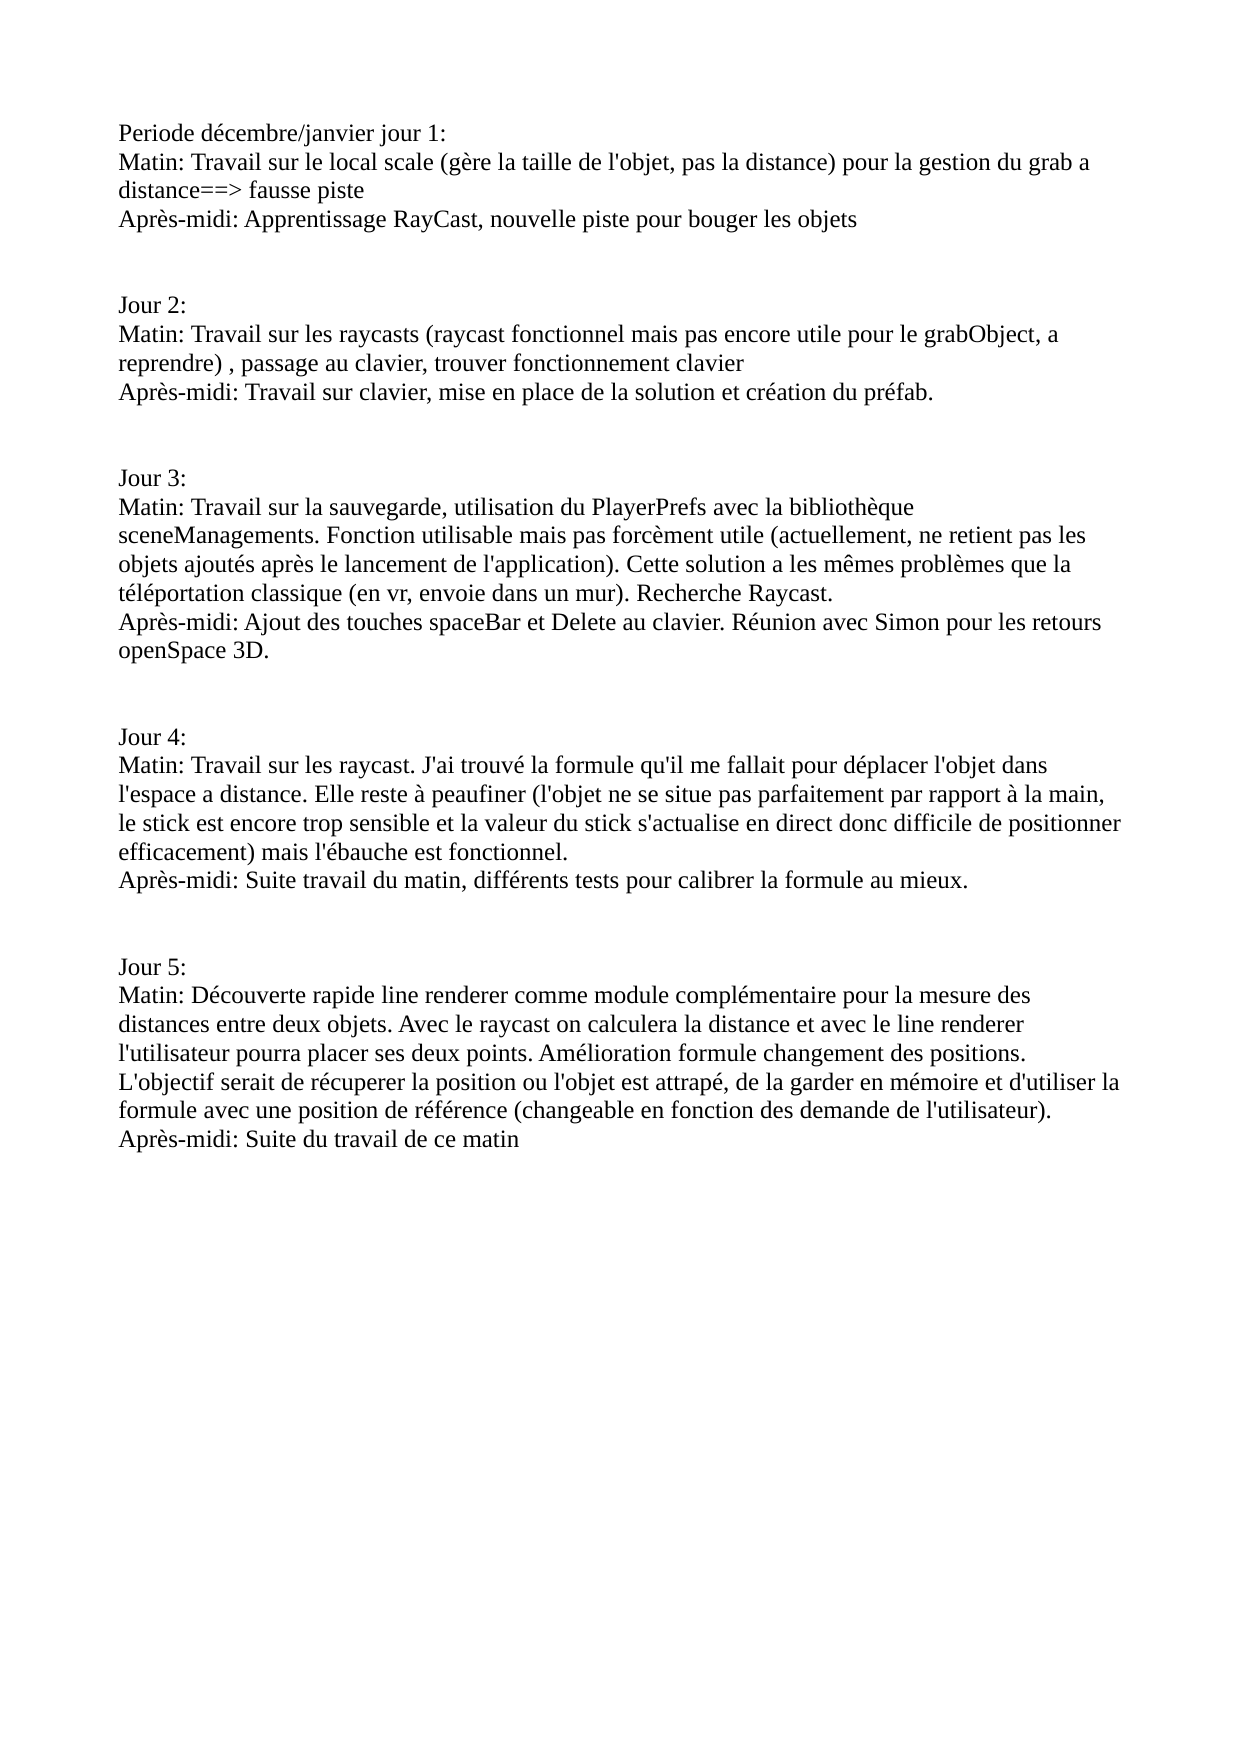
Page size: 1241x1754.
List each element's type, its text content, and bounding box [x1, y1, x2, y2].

text Après-midi: Apprentissage RayCast, nouvelle piste pour bouger les objets [118, 204, 1122, 233]
text Jour 3: [118, 463, 1122, 492]
text Matin: Travail sur le local scale (gère la taille de l'objet, pas la distance) pour la gestion du grab a distance==> fausse piste [118, 147, 1122, 204]
text Periode décembre/janvier jour 1: [118, 118, 1122, 147]
text Jour 5: [118, 952, 1122, 981]
text Après-midi: Travail sur clavier, mise en place de la solution et création du préfab. [118, 377, 1122, 406]
text Jour 2: [118, 291, 1122, 319]
text Jour 4: [118, 722, 1122, 751]
text Après-midi: Ajout des touches spaceBar et Delete au clavier. Réunion avec Simon pour les retours openSpace 3D. [118, 607, 1122, 664]
text Matin: Travail sur les raycasts (raycast fonctionnel mais pas encore utile pour le grabObject, a reprendre) , passage au clavier, trouver fonctionnement clavier [118, 319, 1122, 377]
text Après-midi: Suite travail du matin, différents tests pour calibrer la formule au mieux. [118, 866, 1122, 894]
text Matin: Découverte rapide line renderer comme module complémentaire pour la mesure des distances entre deux objets. Avec le raycast on calculera la distance et avec le line renderer l'utilisateur pourra placer ses deux points. Amélioration formule changement des positions. L'objectif serait de récuperer la position ou l'objet est attrapé, de la garder en mémoire et d'utiliser la formule avec une position de référence (changeable en fonction des demande de l'utilisateur). [118, 981, 1122, 1124]
text Après-midi: Suite du travail de ce matin [118, 1124, 1122, 1153]
text Matin: Travail sur la sauvegarde, utilisation du PlayerPrefs avec la bibliothèque sceneManagements. Fonction utilisable mais pas forcèment utile (actuellement, ne retient pas les objets ajoutés après le lancement de l'application). Cette solution a les mêmes problèmes que la téléportation classique (en vr, envoie dans un mur). Recherche Raycast. [118, 492, 1122, 607]
text Matin: Travail sur les raycast. J'ai trouvé la formule qu'il me fallait pour déplacer l'objet dans l'espace a distance. Elle reste à peaufiner (l'objet ne se situe pas parfaitement par rapport à la main, le stick est encore trop sensible et la valeur du stick s'actualise en direct donc difficile de positionner efficacement) mais l'ébauche est fonctionnel. [118, 751, 1122, 866]
